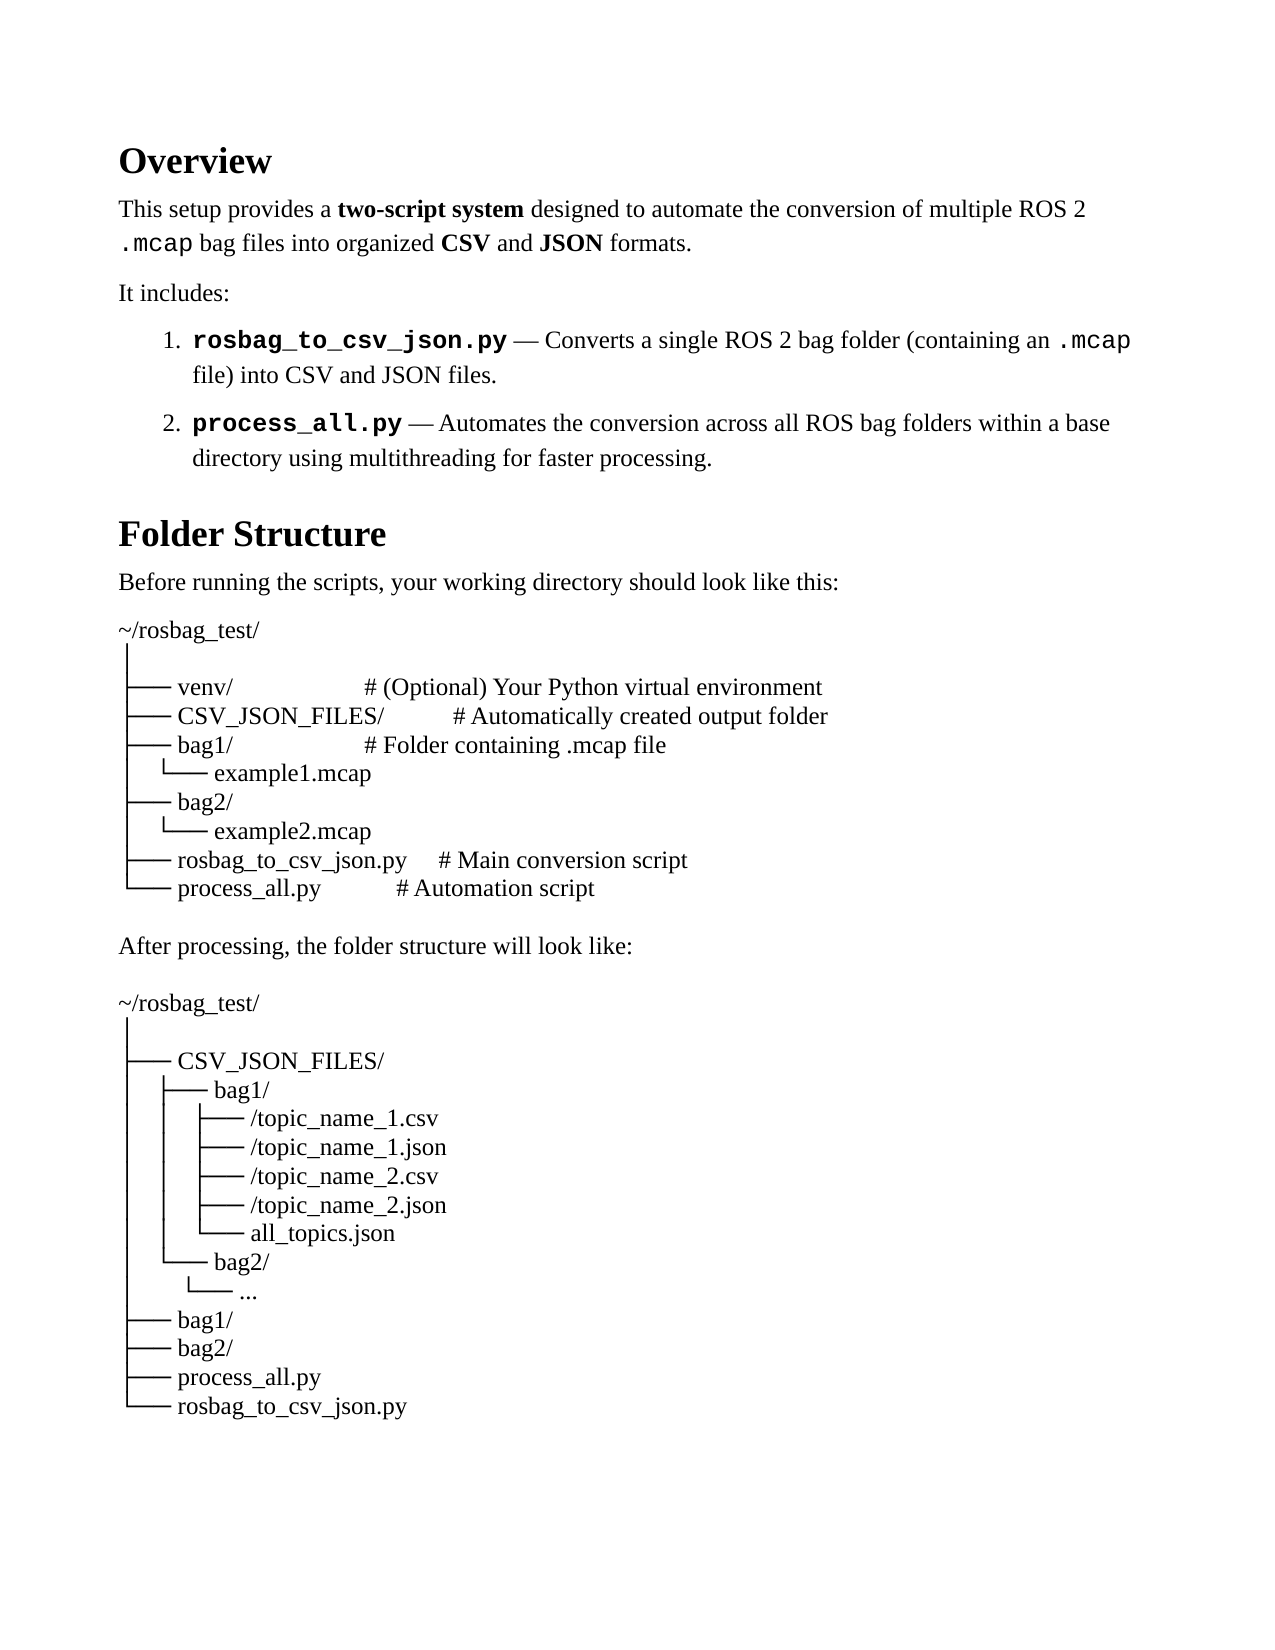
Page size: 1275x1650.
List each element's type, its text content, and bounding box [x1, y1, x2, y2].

subtitle Folder Structure [118, 511, 1157, 554]
text ~/rosbag_test/ │ ├── CSV_JSON_FILES/ │ ├── bag1/ │ │ ├── /topic_name_1.csv │ │ ├── /topic_name_1.json │ │ ├── /topic_name_2.csv │ │ ├── /topic_name_2.json │ │ └── all_topics.json │ └── bag2/ │ └── ... ├── bag1/ ├── bag2/ ├── process_all.py └── rosbag_to_csv_json.py [118, 988, 1157, 1448]
subtitle Overview [118, 139, 1157, 182]
text Before running the scripts, your working directory should look like this: [118, 567, 1157, 596]
list process_all.py — Automates the conversion across all ROS bag folders within a base directory using multithreading for faster processing. [162, 408, 1157, 472]
text After processing, the folder structure will look like: [118, 902, 1157, 960]
list rosbag_to_csv_json.py — Converts a single ROS 2 bag folder (containing an .mcap file) into CSV and JSON files. [162, 325, 1157, 389]
text This setup provides a two-script system designed to automate the conversion of multiple ROS 2 .mcap bag files into organized CSV and JSON formats. [118, 194, 1157, 258]
text ~/rosbag_test/ │ ├── venv/ # (Optional) Your Python virtual environment ├── CSV_JSON_FILES/ # Automatically created output folder ├── bag1/ # Folder containing .mcap file │ └── example1.mcap ├── bag2/ │ └── example2.mcap ├── rosbag_to_csv_json.py # Main conversion script └── process_all.py # Automation script [118, 615, 1157, 902]
text It includes: [118, 278, 1157, 306]
